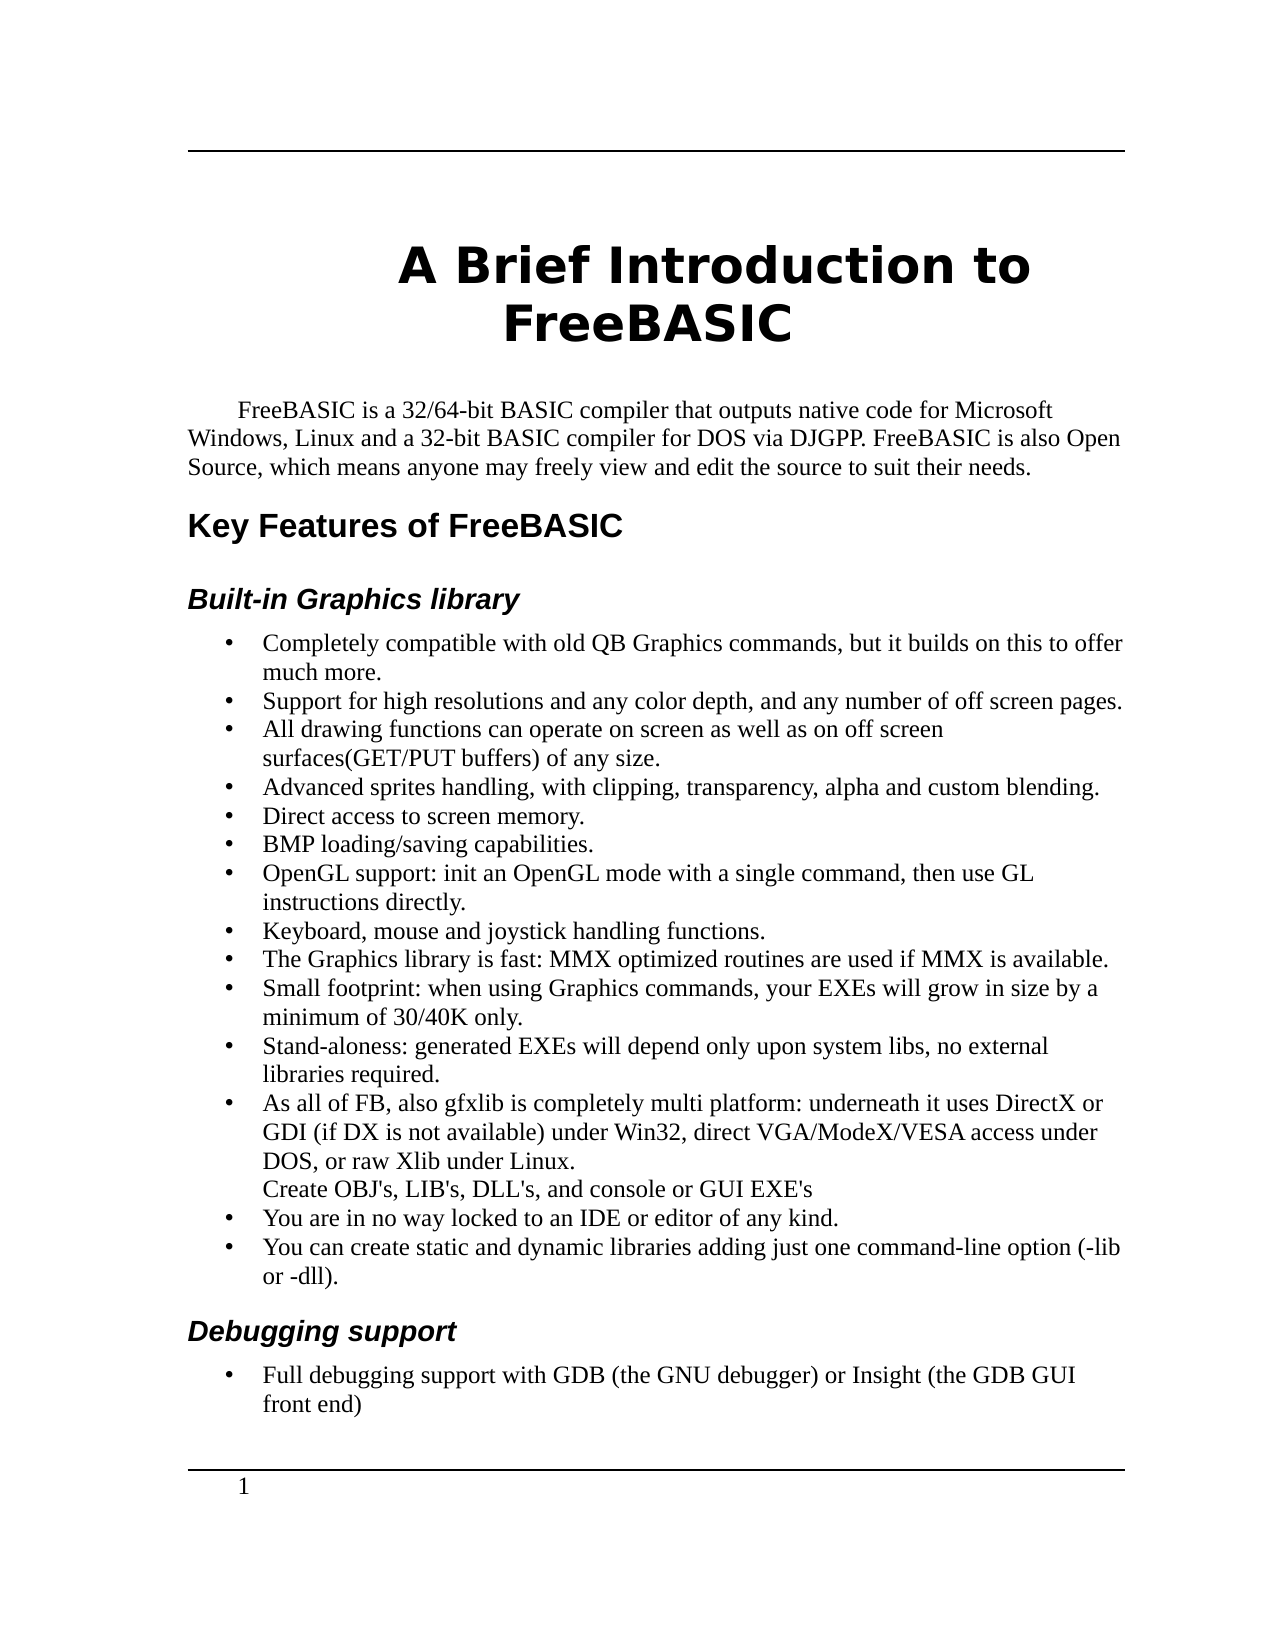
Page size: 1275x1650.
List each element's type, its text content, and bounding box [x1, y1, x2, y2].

list Stand-aloness: generated EXEs will depend only upon system libs, no external libraries required. [225, 1031, 1125, 1088]
list You can create static and dynamic libraries adding just one command-line option (-lib or -dll). [225, 1232, 1125, 1289]
list Support for high resolutions and any color depth, and any number of off screen pages. [225, 686, 1125, 714]
list Direct access to screen memory. [225, 801, 1125, 829]
list Small footprint: when using Graphics commands, your EXEs will grow in size by a minimum of 30/40K only. [225, 973, 1125, 1031]
subtitle Key Features of FreeBASIC [187, 506, 1125, 545]
list Full debugging support with GDB (the GNU debugger) or Insight (the GDB GUI front end) [225, 1361, 1125, 1418]
list As all of FB, also gfxlib is completely multi platform: underneath it uses DirectX or GDI (if DX is not available) under Win32, direct VGA/ModeX/VESA access under DOS, or raw Xlib under Linux. [225, 1088, 1125, 1174]
title A Brief Introduction to FreeBASIC [187, 237, 1125, 353]
list Keyboard, mouse and joystick handling functions. [225, 916, 1125, 944]
subtitle Debugging support [187, 1314, 1125, 1348]
list OpenGL support: init an OpenGL mode with a single command, then use GL instructions directly. [225, 858, 1125, 916]
list All drawing functions can operate on screen as well as on off screen surfaces(GET/PUT buffers) of any size. [225, 714, 1125, 772]
list The Graphics library is fast: MMX optimized routines are used if MMX is available. [225, 944, 1125, 973]
list You are in no way locked to an IDE or editor of any kind. [225, 1203, 1125, 1232]
list Completely compatible with old QB Graphics commands, but it builds on this to offer much more. [225, 628, 1125, 686]
list BMP loading/saving capabilities. [225, 829, 1125, 858]
text FreeBASIC is a 32/64-bit BASIC compiler that outputs native code for Microsoft Windows, Linux and a 32-bit BASIC compiler for DOS via DJGPP. FreeBASIC is also Open Source, which means anyone may freely view and edit the source to suit their needs. [187, 395, 1125, 481]
subtitle Built-in Graphics library [187, 582, 1125, 616]
list Advanced sprites handling, with clipping, transparency, alpha and custom blending. [225, 772, 1125, 801]
list Create OBJ's, LIB's, DLL's, and console or GUI EXE's [225, 1174, 1125, 1203]
